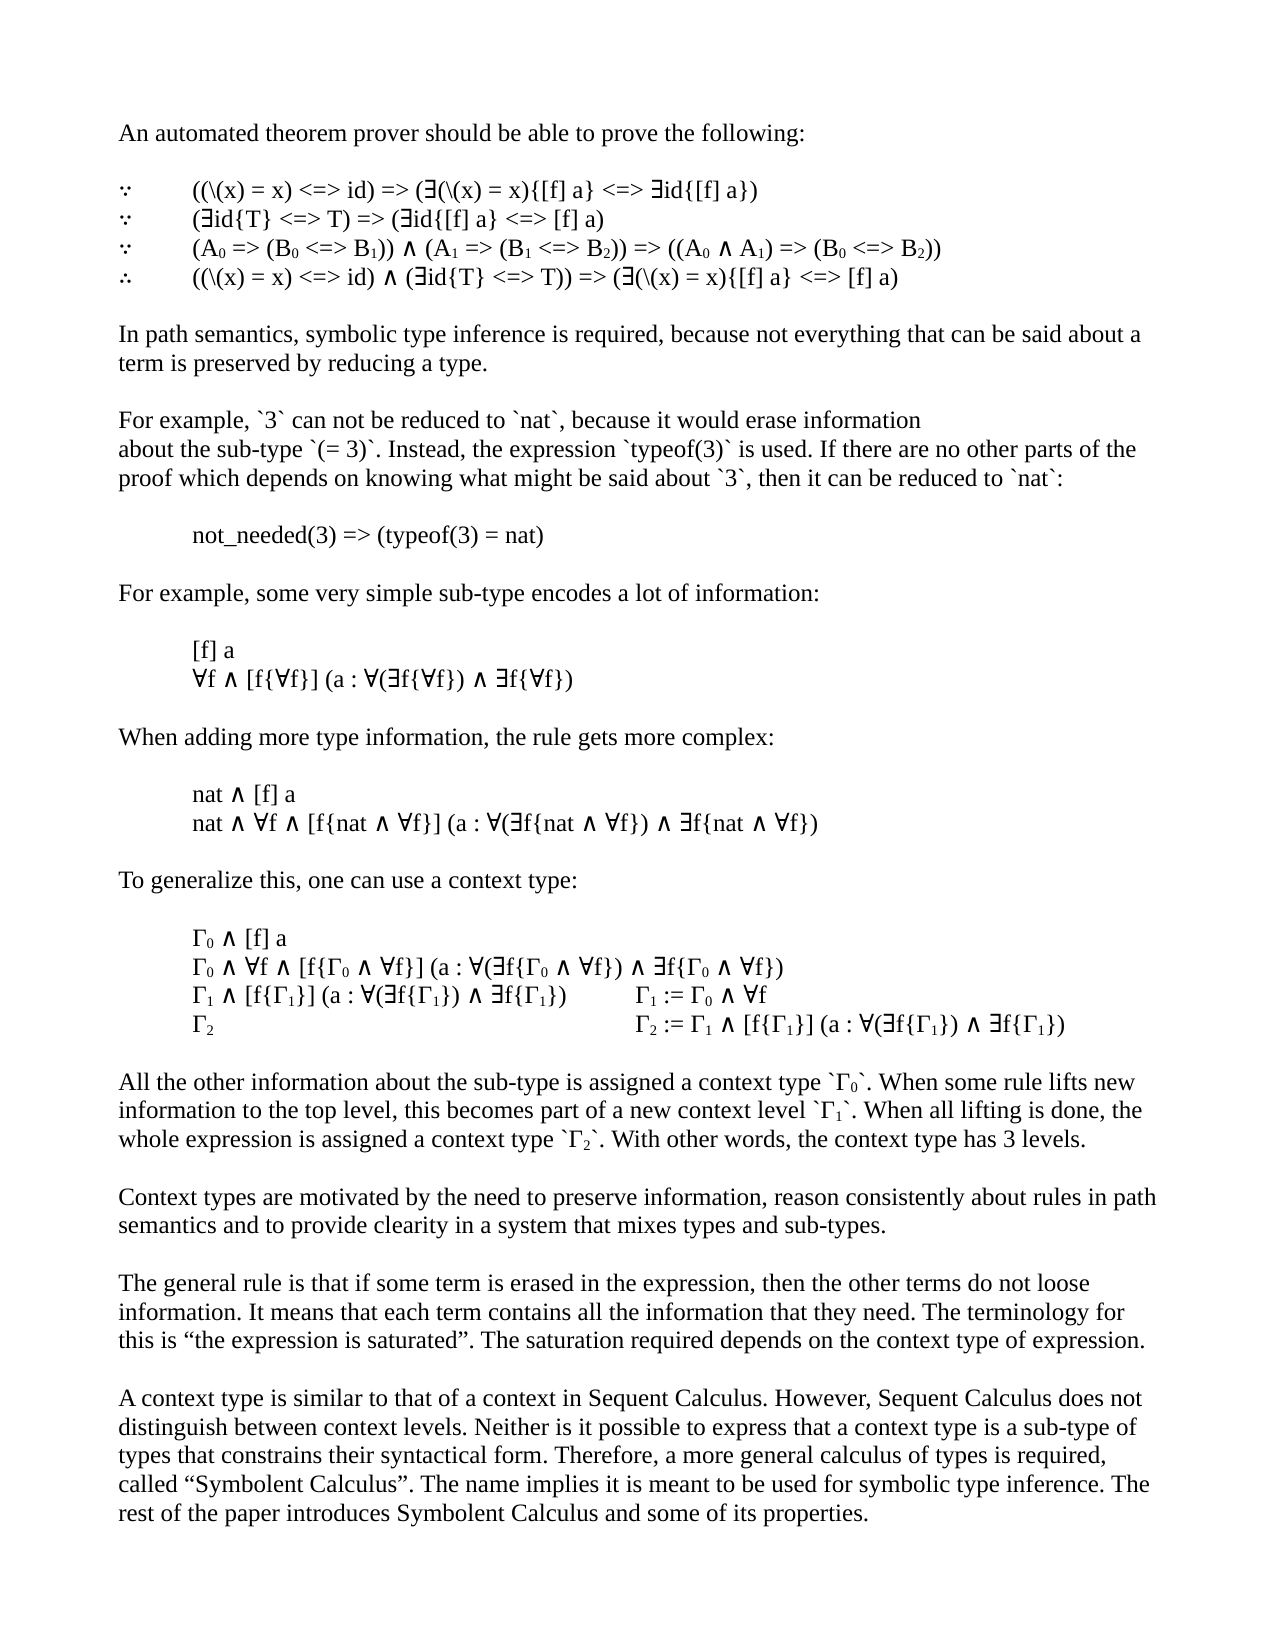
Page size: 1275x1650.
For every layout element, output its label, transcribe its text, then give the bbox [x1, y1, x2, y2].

text ∴ ((\(x) = x) <=> id) ∧ (∃id{T} <=> T)) => (∃(\(x) = x){[f] a} <=> [f] a) [118, 262, 1157, 291]
text Context types are motivated by the need to preserve information, reason consistently about rules in path semantics and to provide clearity in a system that mixes types and sub-types. [118, 1182, 1157, 1239]
text Γ2 Γ2 := Γ1 ∧ [f{Γ1}] (a : ∀(∃f{Γ1}) ∧ ∃f{Γ1}) [118, 1009, 1157, 1038]
text ∀f ∧ [f{∀f}] (a : ∀(∃f{∀f}) ∧ ∃f{∀f}) [118, 664, 1157, 693]
text Γ1 ∧ [f{Γ1}] (a : ∀(∃f{Γ1}) ∧ ∃f{Γ1}) Γ1 := Γ0 ∧ ∀f [118, 981, 1157, 1009]
text When adding more type information, the rule gets more complex: [118, 722, 1157, 751]
text A context type is similar to that of a context in Sequent Calculus. However, Sequent Calculus does not distinguish between context levels. Neither is it possible to express that a context type is a sub-type of types that constrains their syntactical form. Therefore, a more general calculus of types is required, called “Symbolent Calculus”. The name implies it is meant to be used for symbolic type inference. The rest of the paper introduces Symbolent Calculus and some of its properties. [118, 1383, 1157, 1527]
text An automated theorem prover should be able to prove the following: [118, 118, 1157, 147]
text ∵ ((\(x) = x) <=> id) => (∃(\(x) = x){[f] a} <=> ∃id{[f] a}) [118, 176, 1157, 204]
text To generalize this, one can use a context type: [118, 866, 1157, 894]
text not_needed(3) => (typeof(3) = nat) [118, 521, 1157, 549]
text nat ∧ ∀f ∧ [f{nat ∧ ∀f}] (a : ∀(∃f{nat ∧ ∀f}) ∧ ∃f{nat ∧ ∀f}) [118, 808, 1157, 837]
text ∵ (∃id{T} <=> T) => (∃id{[f] a} <=> [f] a) [118, 204, 1157, 233]
text For example, `3` can not be reduced to `nat`, because it would erase information about the sub-type `(= 3)`. Instead, the expression `typeof(3)` is used. If there are no other parts of the proof which depends on knowing what might be said about `3`, then it can be reduced to `nat`: [118, 406, 1157, 492]
text nat ∧ [f] a [118, 779, 1157, 808]
text The general rule is that if some term is erased in the expression, then the other terms do not loose information. It means that each term contains all the information that they need. The terminology for this is “the expression is saturated”. The saturation required depends on the context type of expression. [118, 1268, 1157, 1354]
text In path semantics, symbolic type inference is required, because not everything that can be said about a term is preserved by reducing a type. [118, 319, 1157, 377]
text Γ0 ∧ ∀f ∧ [f{Γ0 ∧ ∀f}] (a : ∀(∃f{Γ0 ∧ ∀f}) ∧ ∃f{Γ0 ∧ ∀f}) [118, 952, 1157, 981]
text [f] a [118, 636, 1157, 664]
text All the other information about the sub-type is assigned a context type `Γ0`. When some rule lifts new information to the top level, this becomes part of a new context level `Γ1`. When all lifting is done, the whole expression is assigned a context type `Γ2`. With other words, the context type has 3 levels. [118, 1067, 1157, 1153]
text For example, some very simple sub-type encodes a lot of information: [118, 578, 1157, 607]
text ∵ (A0 => (B0 <=> B1)) ∧ (A1 => (B1 <=> B2)) => ((A0 ∧ A1) => (B0 <=> B2)) [118, 233, 1157, 262]
text Γ0 ∧ [f] a [118, 923, 1157, 952]
